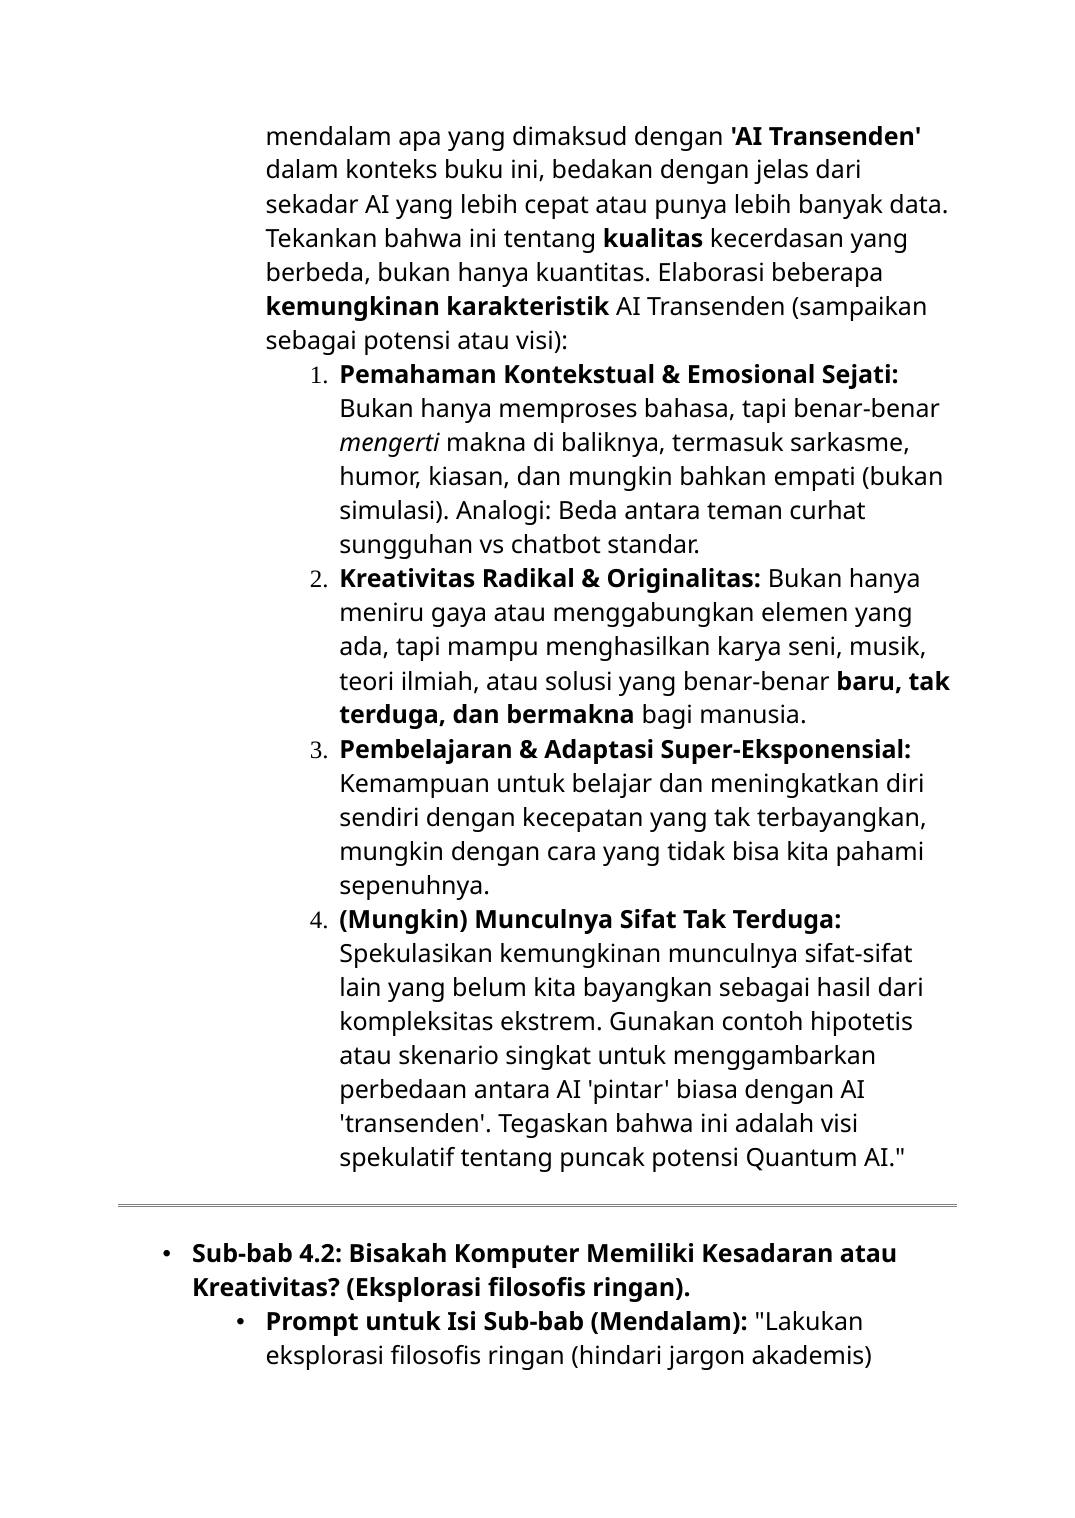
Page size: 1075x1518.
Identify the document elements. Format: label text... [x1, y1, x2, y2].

list Sub-bab 4.2: Bisakah Komputer Memiliki Kesadaran atau Kreativitas? (Eksplorasi filosofis ringan). [162, 1235, 957, 1303]
list Kreativitas Radikal & Originalitas: Bukan hanya meniru gaya atau menggabungkan elemen yang ada, tapi mampu menghasilkan karya seni, musik, teori ilmiah, atau solusi yang benar-benar baru, tak terduga, dan bermakna bagi manusia. [309, 561, 957, 731]
list (Mungkin) Munculnya Sifat Tak Terduga: Spekulasikan kemungkinan munculnya sifat-sifat lain yang belum kita bayangkan sebagai hasil dari kompleksitas ekstrem. Gunakan contoh hipotetis atau skenario singkat untuk menggambarkan perbedaan antara AI 'pintar' biasa dengan AI 'transenden'. Tegaskan bahwa ini adalah visi spekulatif tentang puncak potensi Quantum AI." [309, 902, 957, 1174]
list Prompt untuk Isi Sub-bab (Mendalam): "Lakukan eksplorasi filosofis ringan (hindari jargon akademis) [236, 1303, 957, 1372]
list Pembelajaran & Adaptasi Super-Eksponensial: Kemampuan untuk belajar dan meningkatkan diri sendiri dengan kecepatan yang tak terbayangkan, mungkin dengan cara yang tidak bisa kita pahami sepenuhnya. [309, 731, 957, 902]
list Pemahaman Kontekstual & Emosional Sejati: Bukan hanya memproses bahasa, tapi benar-benar mengerti makna di baliknya, termasuk sarkasme, humor, kiasan, dan mungkin bahkan empati (bukan simulasi). Analogi: Beda antara teman curhat sungguhan vs chatbot standar. [309, 357, 957, 561]
list mendalam apa yang dimaksud dengan 'AI Transenden' dalam konteks buku ini, bedakan dengan jelas dari sekadar AI yang lebih cepat atau punya lebih banyak data. Tekankan bahwa ini tentang kualitas kecerdasan yang berbeda, bukan hanya kuantitas. Elaborasi beberapa kemungkinan karakteristik AI Transenden (sampaikan sebagai potensi atau visi): [236, 118, 957, 357]
